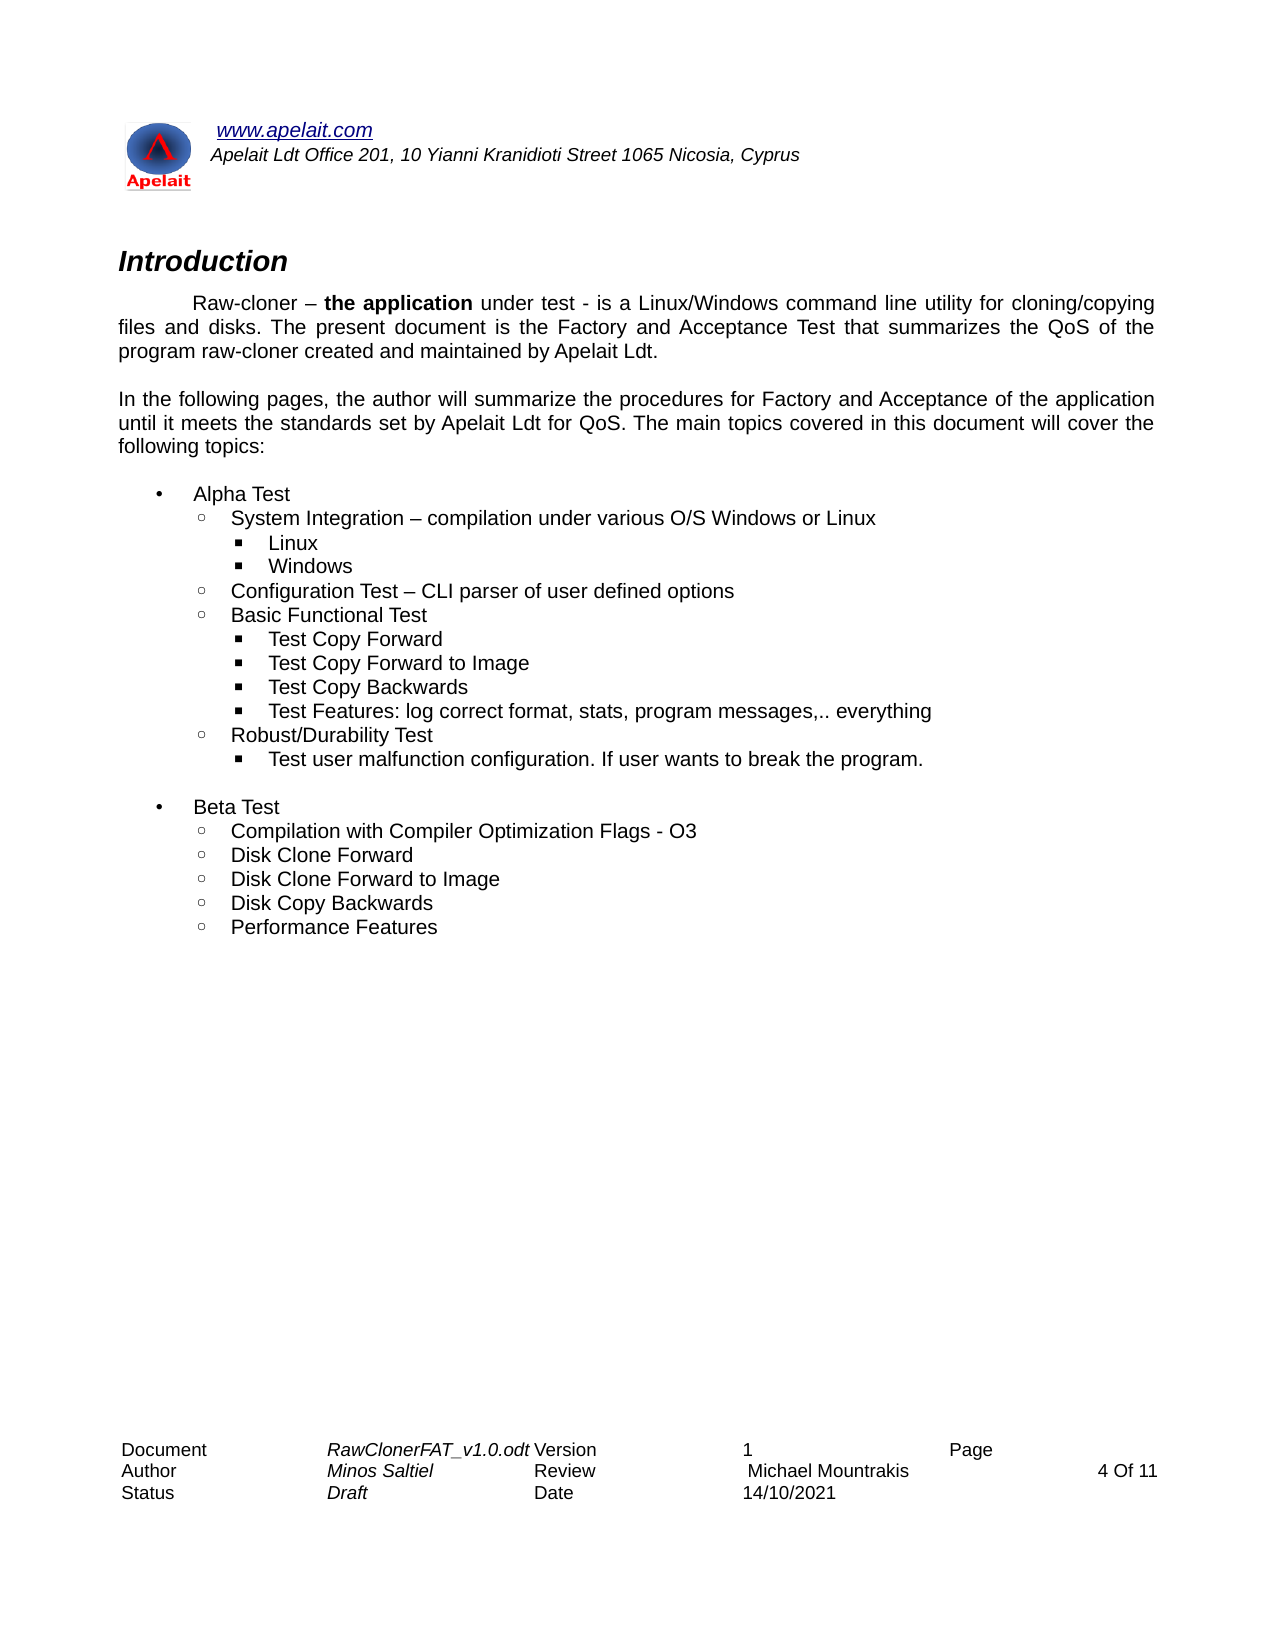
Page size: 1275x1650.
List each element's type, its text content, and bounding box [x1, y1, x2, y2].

list Test Copy Forward to Image [231, 651, 1157, 675]
list Windows [231, 554, 1157, 578]
list Linux [231, 530, 1157, 554]
list Test user malfunction configuration. If user wants to break the program. [231, 747, 1157, 771]
text Raw-cloner – the application under test - is a Linux/Windows command line utility for cloning/copying files and disks. The present document is the Factory and Acceptance Test that summarizes the QoS of the program raw-cloner created and maintained by Apelait Ldt. [118, 291, 1157, 362]
list Test Copy Forward [231, 627, 1157, 651]
subtitle Introduction [118, 244, 1157, 278]
list Disk Copy Backwards [193, 891, 1157, 915]
list System Integration – compilation under various O/S Windows or Linux [193, 506, 1157, 530]
list Robust/Durability Test [193, 723, 1157, 747]
list Alpha Test [156, 482, 1157, 506]
picture [124, 122, 191, 191]
list Disk Clone Forward to Image [193, 867, 1157, 891]
list Beta Test [156, 795, 1157, 819]
list Disk Clone Forward [193, 843, 1157, 867]
list Test Copy Backwards [231, 675, 1157, 699]
list Compilation with Compiler Optimization Flags - O3 [193, 819, 1157, 843]
list Basic Functional Test [193, 602, 1157, 627]
list Configuration Test – CLI parser of user defined options [193, 578, 1157, 602]
list Performance Features [193, 915, 1157, 939]
text In the following pages, the author will summarize the procedures for Factory and Acceptance of the application until it meets the standards set by Apelait Ldt for QoS. The main topics covered in this document will cover the following topics: [118, 386, 1157, 458]
list Test Features: log correct format, stats, program messages,.. everything [231, 699, 1157, 723]
